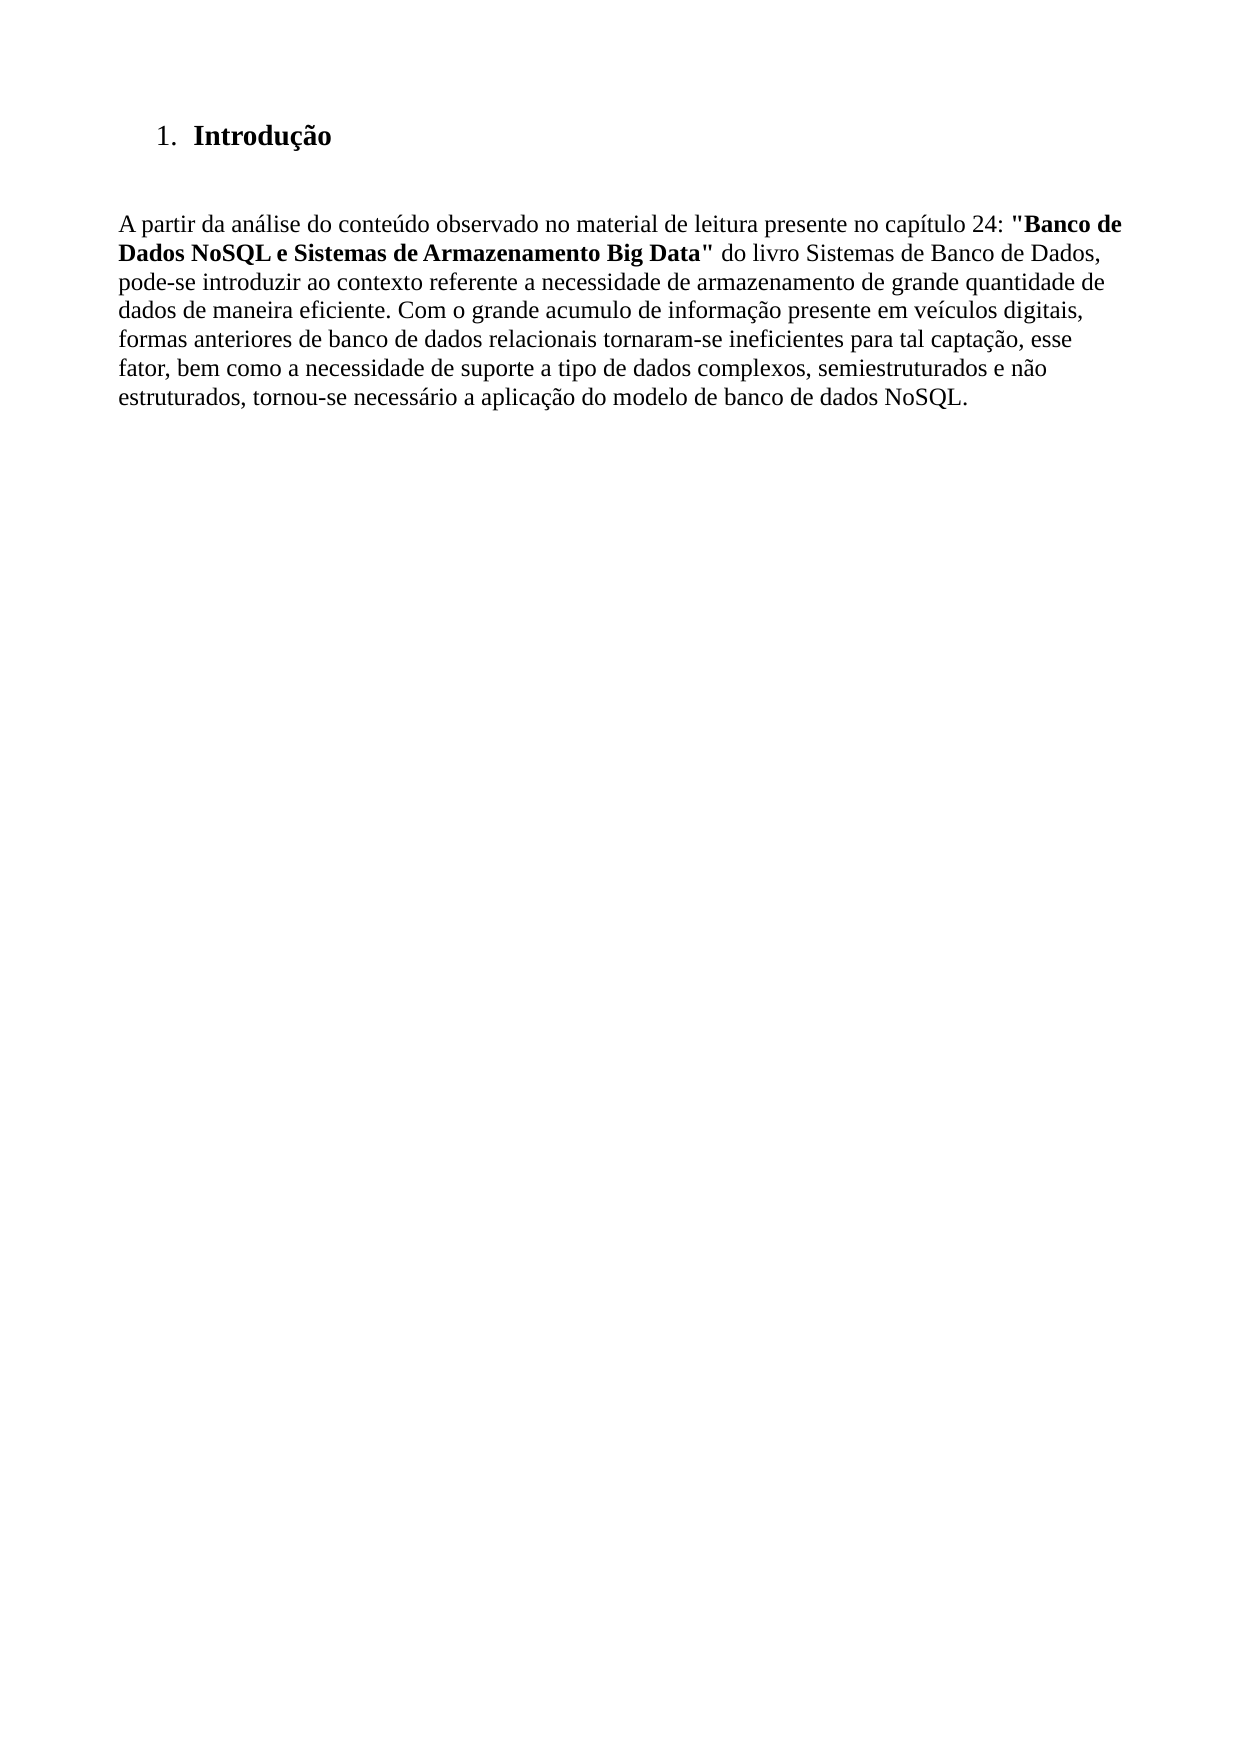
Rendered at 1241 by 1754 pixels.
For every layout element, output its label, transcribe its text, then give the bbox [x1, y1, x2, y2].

text A partir da análise do conteúdo observado no material de leitura presente no capítulo 24: "Banco de Dados NoSQL e Sistemas de Armazenamento Big Data" do livro Sistemas de Banco de Dados, pode-se introduzir ao contexto referente a necessidade de armazenamento de grande quantidade de dados de maneira eficiente. Com o grande acumulo de informação presente em veículos digitais, formas anteriores de banco de dados relacionais tornaram-se ineficientes para tal captação, esse fator, bem como a necessidade de suporte a tipo de dados complexos, semiestruturados e não estruturados, tornou-se necessário a aplicação do modelo de banco de dados NoSQL. [118, 209, 1122, 410]
list Introdução [156, 118, 1122, 152]
